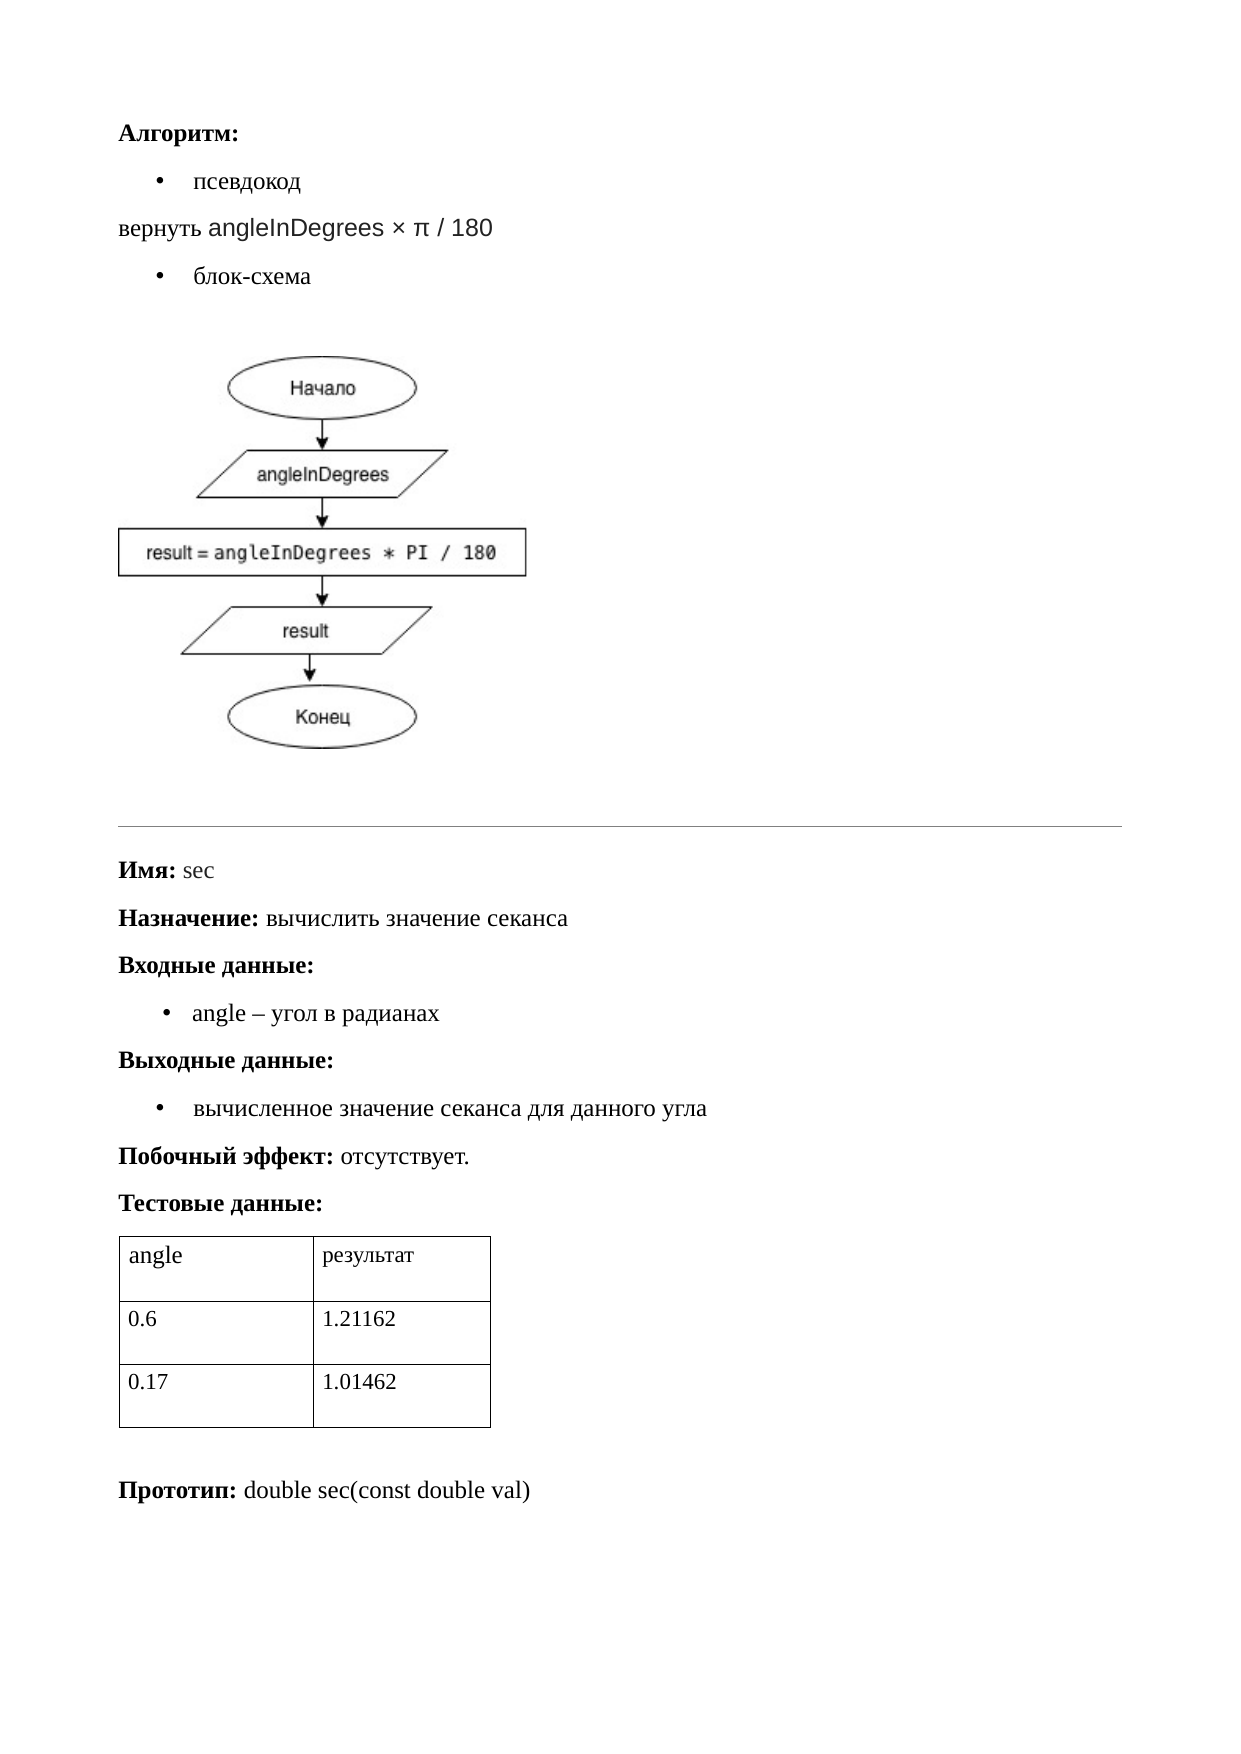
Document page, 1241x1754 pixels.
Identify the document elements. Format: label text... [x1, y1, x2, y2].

list вычисленное значение секанса для данного угла [156, 1093, 1122, 1122]
text Имя: sec [118, 855, 1122, 884]
text Выходные данные: [118, 1046, 1122, 1074]
table_cell 0.17 [120, 1365, 313, 1427]
text Назначение: вычислить значение секанса [118, 903, 1122, 932]
list псевдокод [156, 166, 1122, 194]
text Алгоритм: [118, 118, 1122, 147]
table_header angle [120, 1237, 313, 1301]
text вернуть angleInDegrees × π / 180 [118, 213, 1122, 242]
text Прототип: double sec(const double val) [118, 1475, 1122, 1504]
list angle – угол в радианах [162, 998, 1122, 1027]
list блок-схема [156, 261, 1122, 290]
table_header результат [314, 1237, 490, 1301]
table_cell 1.21162 [314, 1302, 490, 1364]
text Входные данные: [118, 950, 1122, 979]
table_cell 0.6 [120, 1302, 313, 1364]
table_cell 1.01462 [314, 1365, 490, 1427]
text Тестовые данные: [118, 1188, 1122, 1217]
picture [118, 356, 527, 749]
text Побочный эффект: отсутствует. [118, 1141, 1122, 1169]
